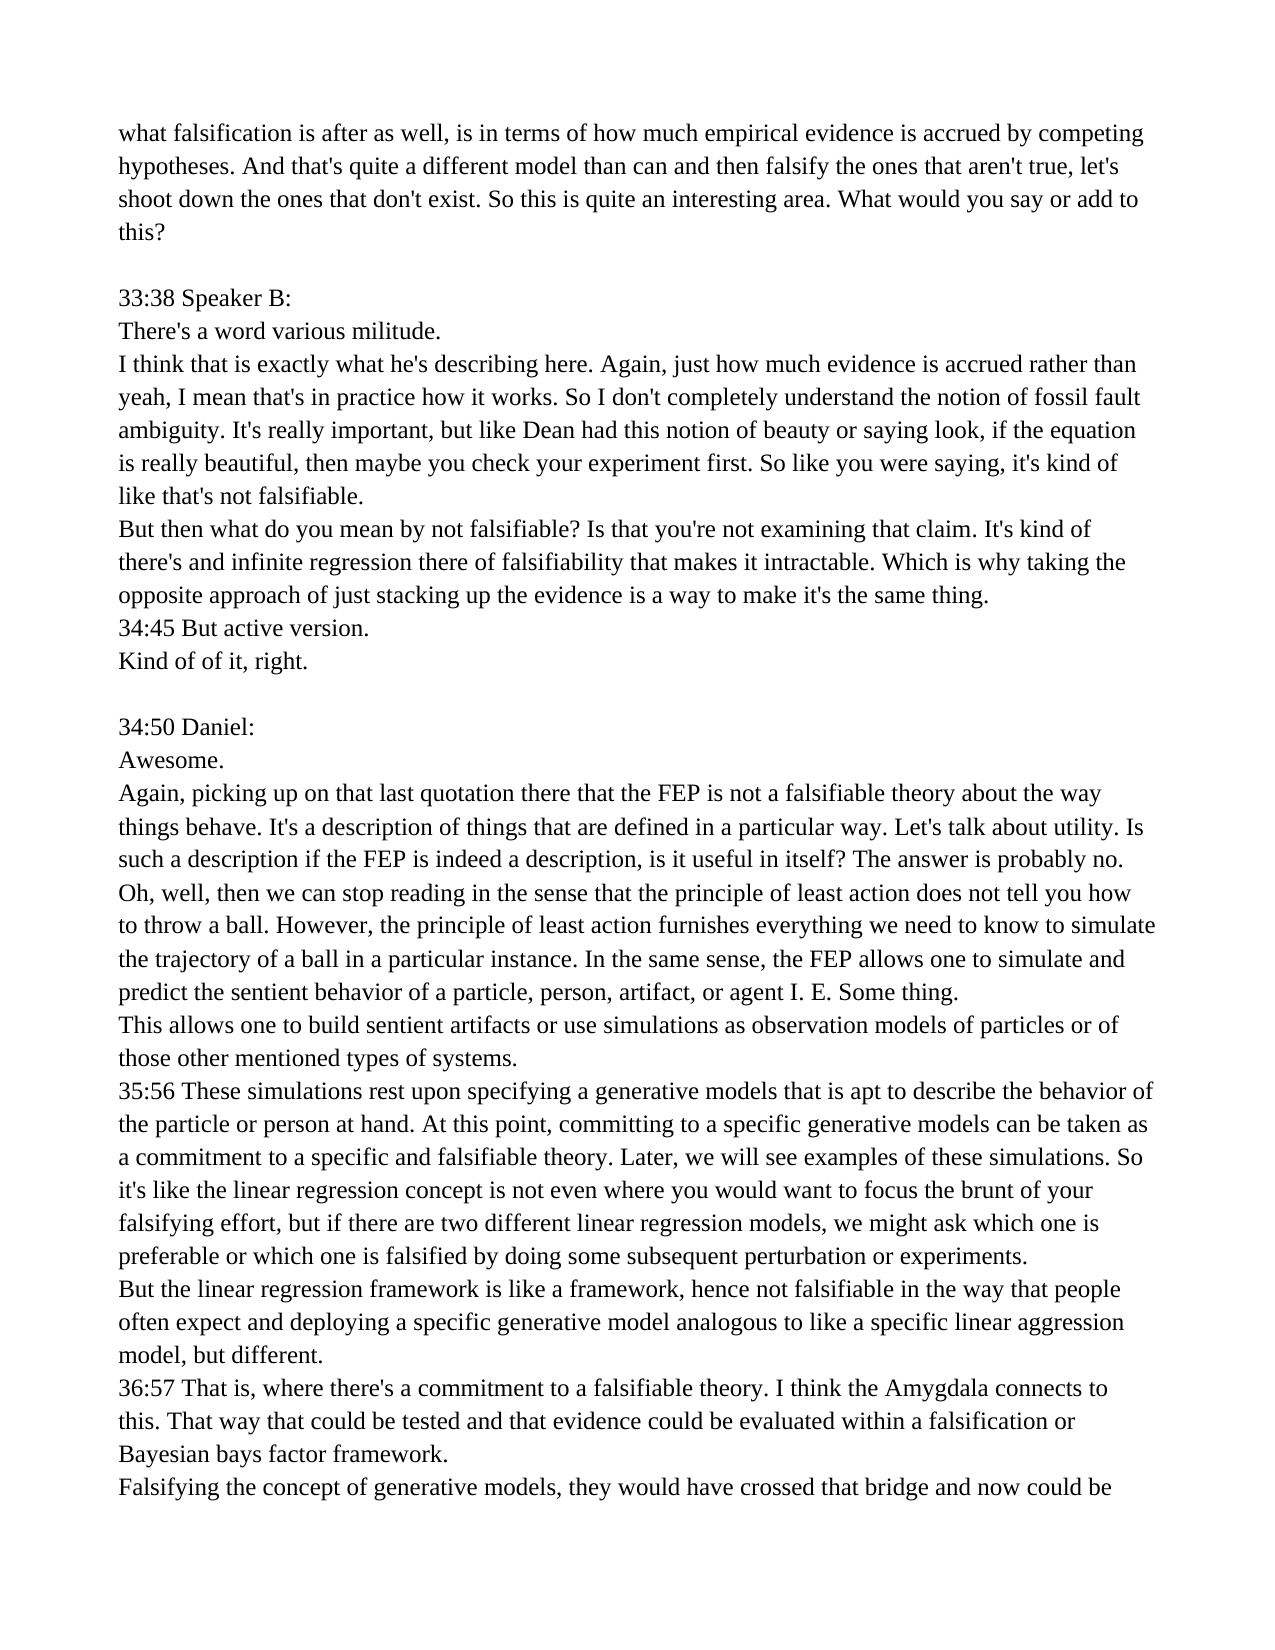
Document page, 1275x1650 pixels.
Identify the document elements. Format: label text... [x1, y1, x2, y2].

text Awesome. [118, 746, 1157, 774]
text 35:56 These simulations rest upon specifying a generative models that is apt to describe the behavior of the particle or person at hand. At this point, committing to a specific generative models can be taken as a commitment to a specific and falsifiable theory. Later, we will see examples of these simulations. So it's like the linear regression concept is not even where you would want to focus the brunt of your falsifying effort, but if there are two different linear regression models, we might ask which one is preferable or which one is falsified by doing some subsequent perturbation or experiments. [118, 1076, 1157, 1269]
text 36:57 That is, where there's a commitment to a falsifiable theory. I think the Amygdala connects to this. That way that could be tested and that evidence could be evaluated within a falsification or Bayesian bays factor framework. [118, 1373, 1157, 1468]
text But the linear regression framework is like a framework, hence not falsifiable in the way that people often expect and deploying a specific generative model analogous to like a specific linear aggression model, but different. [118, 1274, 1157, 1369]
text I think that is exactly what he's describing here. Again, just how much evidence is accrued rather than yeah, I mean that's in practice how it works. So I don't completely understand the notion of fossil fault ambiguity. It's really important, but like Dean had this notion of beauty or saying look, if the equation is really beautiful, then maybe you check your experiment first. So like you were saying, it's kind of like that's not falsifiable. [118, 349, 1157, 510]
text This allows one to build sentient artifacts or use simulations as observation models of particles or of those other mentioned types of systems. [118, 1010, 1157, 1071]
text 33:38 Speaker B: [118, 283, 1157, 312]
text Again, picking up on that last quotation there that the FEP is not a falsifiable theory about the way things behave. It's a description of things that are defined in a particular way. Let's talk about utility. Is such a description if the FEP is indeed a description, is it useful in itself? The answer is probably no. [118, 778, 1157, 873]
text Falsifying the concept of generative models, they would have crossed that bridge and now could be [118, 1472, 1157, 1501]
text But then what do you mean by not falsifiable? Is that you're not examining that claim. It's kind of there's and infinite regression there of falsifiability that makes it intractable. Which is why taking the opposite approach of just stacking up the evidence is a way to make it's the same thing. [118, 514, 1157, 609]
text what falsification is after as well, is in terms of how much empirical evidence is accrued by competing hypotheses. And that's quite a different model than can and then falsify the ones that aren't true, let's shoot down the ones that don't exist. So this is quite an interesting area. What would you say or add to this? [118, 118, 1157, 246]
text Oh, well, then we can stop reading in the sense that the principle of least action does not tell you how to throw a ball. However, the principle of least action furnishes everything we need to know to simulate the trajectory of a ball in a particular instance. In the same sense, the FEP allows one to simulate and predict the sentient behavior of a particle, person, artifact, or agent I. E. Some thing. [118, 878, 1157, 1005]
text There's a word various militude. [118, 316, 1157, 345]
text Kind of of it, right. [118, 646, 1157, 675]
text 34:50 Daniel: [118, 712, 1157, 741]
text 34:45 But active version. [118, 613, 1157, 642]
